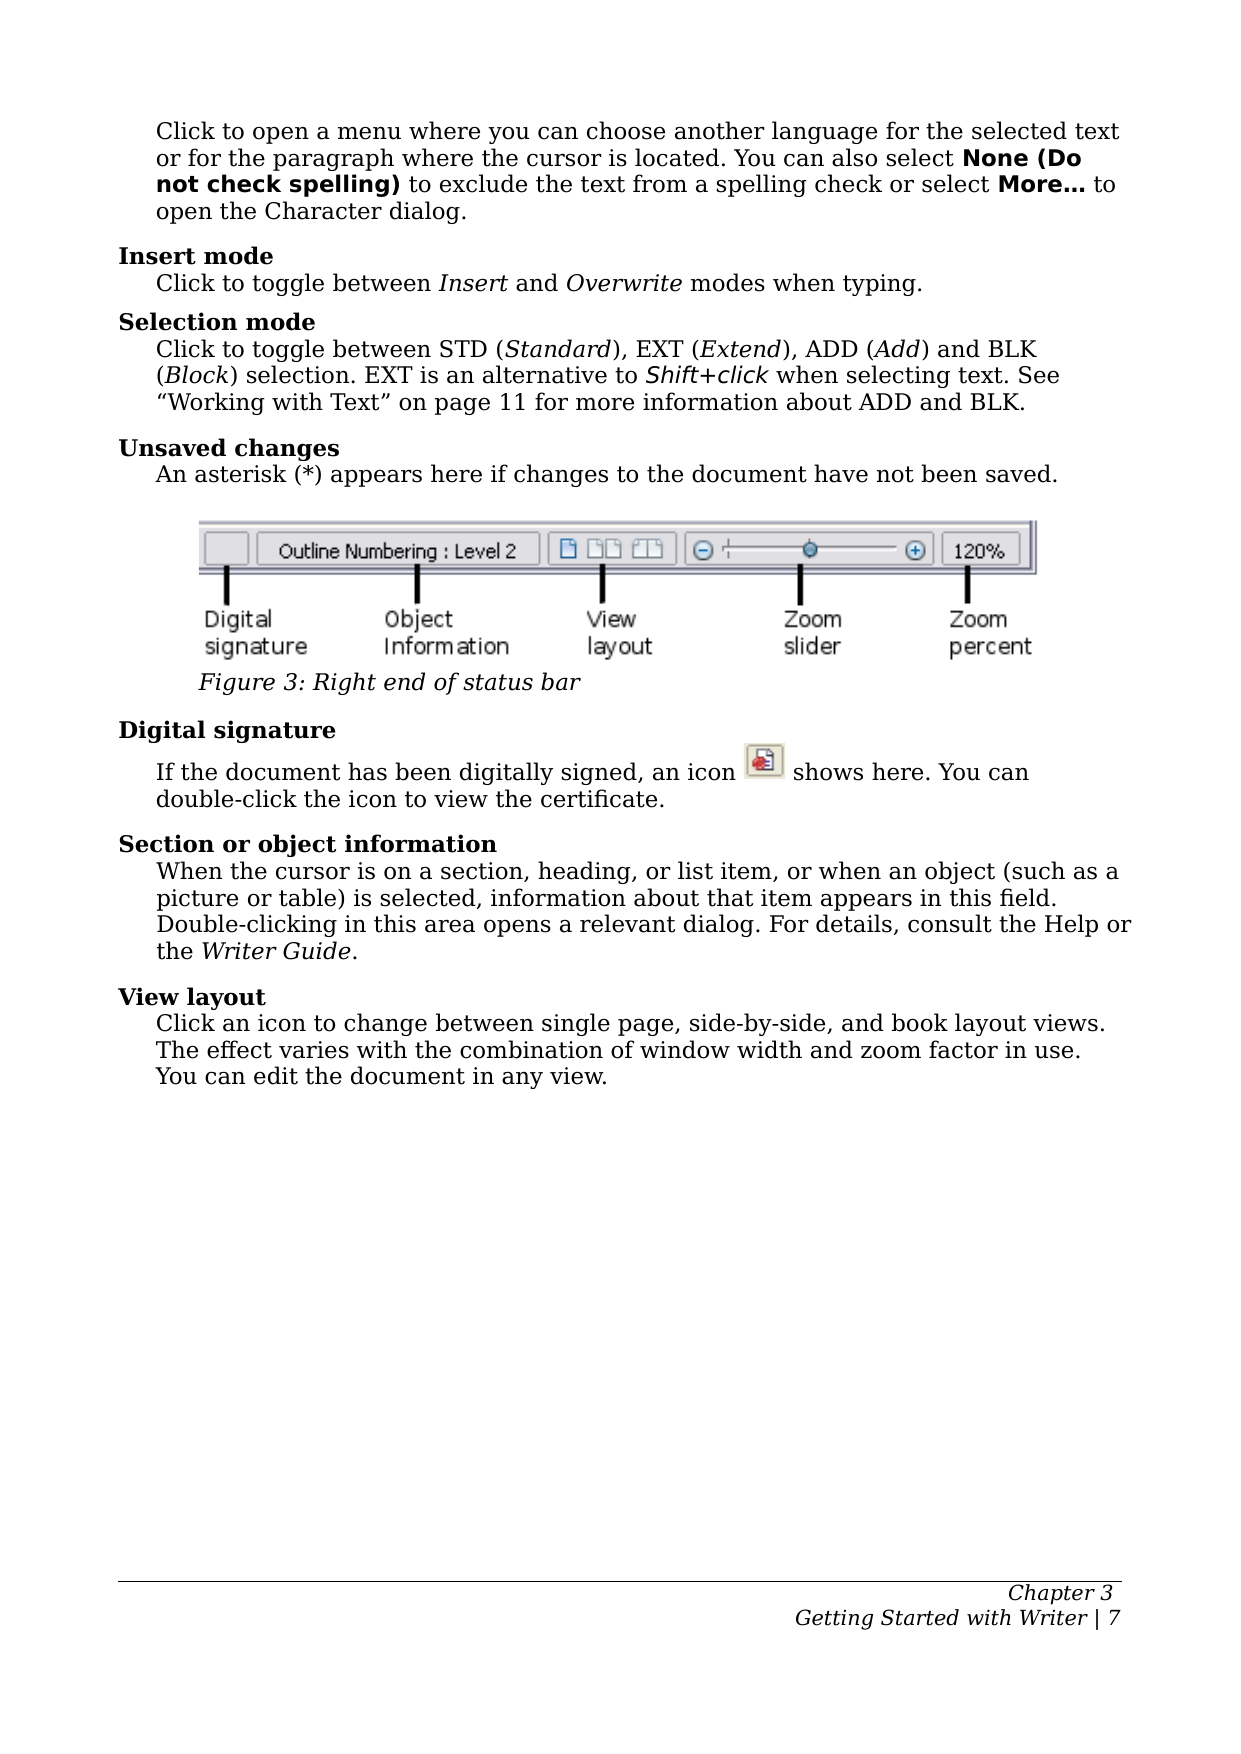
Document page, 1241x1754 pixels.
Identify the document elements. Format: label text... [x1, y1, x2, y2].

text View layout [118, 983, 1122, 1010]
text Insert mode [118, 243, 1122, 270]
text Click to toggle between Insert and Overwrite modes when typing. [156, 270, 1122, 297]
text When the cursor is on a section, heading, or list item, or when an object (such as a picture or table) is selected, information about that item appears in this field. Double-clicking in this area opens a relevant dialog. For details, consult the Help or the Writer Guide. [156, 858, 1134, 965]
text Click to open a menu where you can choose another language for the selected text or for the paragraph where the cursor is located. You can also select None (Do not check spelling) to exclude the text from a spelling check or select More… to open the Character dialog. [156, 118, 1122, 225]
picture [743, 743, 786, 779]
text Click an icon to change between single page, side-by-side, and book layout views. The effect varies with the combination of window width and zoom factor in use. You can edit the document in any view. [156, 1010, 1122, 1090]
picture [198, 513, 1042, 669]
text An asterisk (*) appears here if changes to the document have not been saved. [156, 461, 1122, 488]
text If the document has been digitally signed, an icon shows here. You can double-click the icon to view the certificate. [156, 744, 1122, 813]
text Selection mode [118, 309, 1122, 336]
text Unsaved changes [118, 434, 1122, 461]
text Figure 3: Right end of status bar [199, 669, 1041, 696]
text Digital signature [118, 717, 1122, 744]
text Click to toggle between STD (Standard), EXT (Extend), ADD (Add) and BLK (Block) selection. EXT is an alternative to Shift+click when selecting text. See “Working with Text” on page 11 for more information about ADD and BLK. [156, 336, 1122, 416]
text Section or object information [118, 831, 1122, 858]
